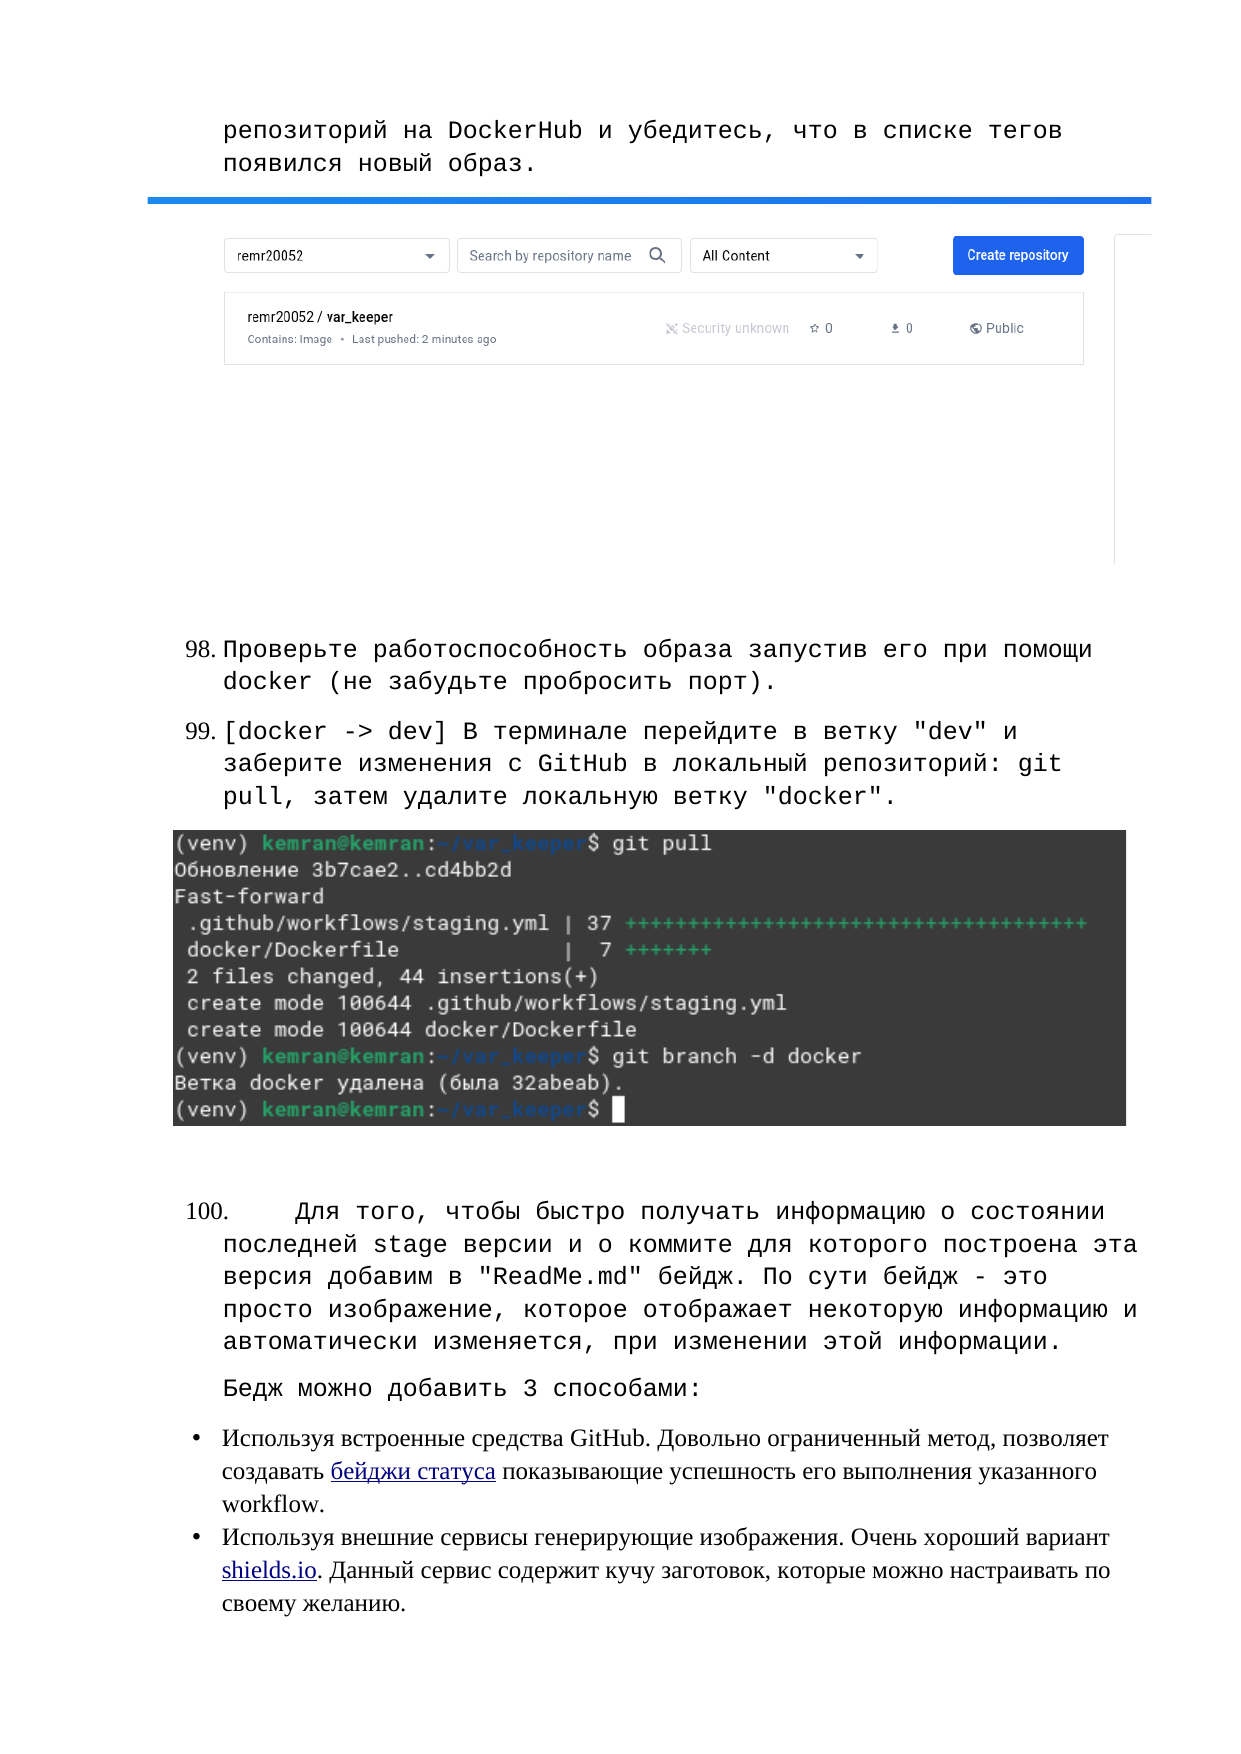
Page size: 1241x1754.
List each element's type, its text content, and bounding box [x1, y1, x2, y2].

list Для того, чтобы быстро получать информацию о состоянии последней stage версии и о коммите для которого построена эта версия добавим в "ReadMe.md" бейдж. По сути бейдж - это просто изображение, которое отображает некоторую информацию и автоматически изменяется, при изменении этой информации. [185, 1196, 1152, 1357]
list Проверьте работоспособность образа запустив его при помощи docker (не забудьте пробросить порт). [185, 634, 1152, 697]
list Используя внешние сервисы генерирующие изображения. Очень хороший вариант shields.io. Данный сервис содержит кучу заготовок, которые можно настраивать по своему желанию. [192, 1522, 1152, 1617]
list репозиторий на DockerHub и убедитесь, что в списке тегов появился новый образ. [185, 118, 1152, 179]
list [docker -> dev] В терминале перейдите в ветку "dev" и заберите изменения с GitHub в локальный репозиторий: git pull, затем удалите локальную ветку "docker". [185, 716, 1152, 812]
picture [147, 197, 1152, 564]
picture [173, 830, 1127, 1126]
list Бедж можно добавить 3 способами: [185, 1376, 1152, 1404]
list Используя встроенные средства GitHub. Довольно ограниченный метод, позволяет создавать бейджи статуса показывающие успешность его выполнения указанного workflow. [192, 1423, 1152, 1518]
